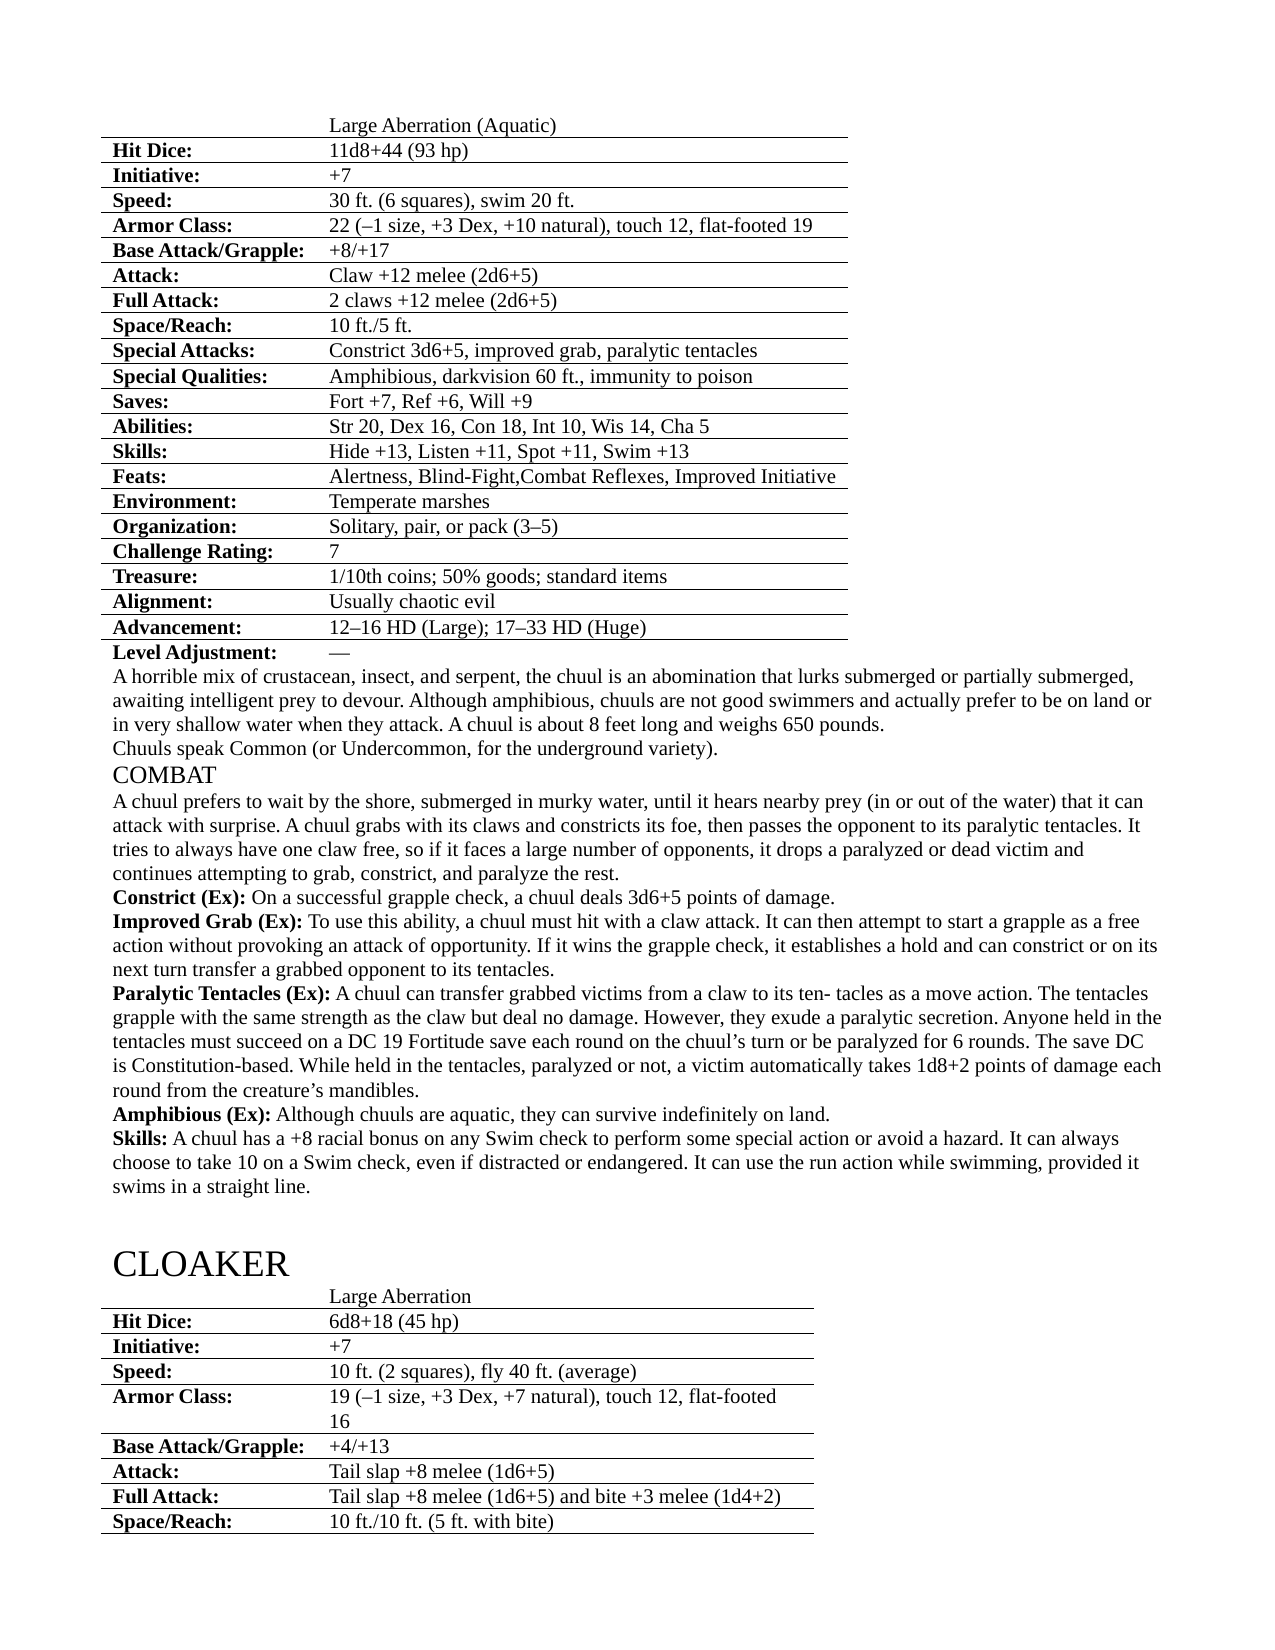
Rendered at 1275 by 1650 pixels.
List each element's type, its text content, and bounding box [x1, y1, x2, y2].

table_cell Armor Class: [101, 1385, 318, 1433]
table_cell +8/+17 [318, 238, 848, 262]
table_cell — [318, 640, 848, 664]
table_cell Organization: [101, 514, 318, 538]
text Constrict (Ex): On a successful grapple check, a chuul deals 3d6+5 points of damage. [112, 885, 1162, 909]
table_header [101, 113, 318, 137]
text CLOAKER [112, 1241, 1162, 1284]
table_cell Constrict 3d6+5, improved grab, paralytic tentacles [318, 339, 848, 362]
table_cell Treasure: [101, 564, 318, 588]
table_cell Full Attack: [101, 1484, 318, 1508]
table_cell 10 ft. (2 squares), fly 40 ft. (average) [318, 1359, 814, 1383]
table_cell 11d8+44 (93 hp) [318, 138, 848, 162]
table_cell Space/Reach: [101, 313, 318, 337]
table_cell 1/10th coins; 50% goods; standard items [318, 564, 848, 588]
text Paralytic Tentacles (Ex): A chuul can transfer grabbed victims from a claw to its ten- tacles as a move action. The tentacles grapple with the same strength as the claw but deal no damage. However, they exude a paralytic secretion. Anyone held in the tentacles must succeed on a DC 19 Fortitude save each round on the chuul’s turn or be paralyzed for 6 rounds. The save DC is Constitution-based. While held in the tentacles, paralyzed or not, a victim automatically takes 1d8+2 points of damage each round from the creature’s mandibles. [112, 981, 1162, 1102]
table_cell +7 [318, 163, 848, 187]
table_cell +7 [318, 1334, 814, 1358]
table_cell Armor Class: [101, 213, 318, 237]
table_cell 19 (–1 size, +3 Dex, +7 natural), touch 12, flat-footed 16 [318, 1385, 814, 1433]
table_cell 7 [318, 539, 848, 563]
table_cell Amphibious, darkvision 60 ft., immunity to poison [318, 364, 848, 388]
table_cell Alertness, Blind-Fight,Combat Reflexes, Improved Initiative [318, 464, 848, 488]
text Improved Grab (Ex): To use this ability, a chuul must hit with a claw attack. It can then attempt to start a grapple as a free action without provoking an attack of opportunity. If it wins the grapple check, it establishes a hold and can constrict or on its next turn transfer a grabbed opponent to its tentacles. [112, 909, 1162, 981]
table_cell Speed: [101, 1359, 318, 1383]
table_cell 6d8+18 (45 hp) [318, 1309, 814, 1333]
table_cell +4/+13 [318, 1434, 814, 1458]
table_cell Feats: [101, 464, 318, 488]
text COMBAT [112, 760, 1162, 789]
table_cell Attack: [101, 263, 318, 287]
table_cell Base Attack/Grapple: [101, 238, 318, 262]
table_cell Fort +7, Ref +6, Will +9 [318, 389, 848, 413]
table_cell 30 ft. (6 squares), swim 20 ft. [318, 188, 848, 212]
table_cell Str 20, Dex 16, Con 18, Int 10, Wis 14, Cha 5 [318, 414, 848, 438]
table_cell 10 ft./10 ft. (5 ft. with bite) [318, 1509, 814, 1533]
table_cell 12–16 HD (Large); 17–33 HD (Huge) [318, 615, 848, 639]
table_cell Alignment: [101, 590, 318, 613]
table_header [101, 1284, 318, 1308]
table_cell Saves: [101, 389, 318, 413]
table_cell Tail slap +8 melee (1d6+5) [318, 1459, 814, 1483]
table_cell Space/Reach: [101, 1509, 318, 1533]
table_cell Tail slap +8 melee (1d6+5) and bite +3 melee (1d4+2) [318, 1484, 814, 1508]
table_cell Hit Dice: [101, 138, 318, 162]
table_cell Base Attack/Grapple: [101, 1434, 318, 1458]
table_cell Hit Dice: [101, 1309, 318, 1333]
table_cell Claw +12 melee (2d6+5) [318, 263, 848, 287]
table_cell Speed: [101, 188, 318, 212]
table_cell Initiative: [101, 1334, 318, 1358]
table_cell Attack: [101, 1459, 318, 1483]
table_cell Advancement: [101, 615, 318, 639]
table_cell Skills: [101, 439, 318, 463]
text Amphibious (Ex): Although chuuls are aquatic, they can survive indefinitely on land. [112, 1102, 1162, 1126]
table_cell 10 ft./5 ft. [318, 313, 848, 337]
table_cell Hide +13, Listen +11, Spot +11, Swim +13 [318, 439, 848, 463]
table_cell Special Attacks: [101, 339, 318, 362]
table_cell 22 (–1 size, +3 Dex, +10 natural), touch 12, flat-footed 19 [318, 213, 848, 237]
table_cell Full Attack: [101, 288, 318, 312]
text Chuuls speak Common (or Undercommon, for the underground variety). [112, 736, 1162, 760]
text Skills: A chuul has a +8 racial bonus on any Swim check to perform some special action or avoid a hazard. It can always choose to take 10 on a Swim check, even if distracted or endangered. It can use the run action while swimming, provided it swims in a straight line. [112, 1126, 1162, 1198]
table_cell Abilities: [101, 414, 318, 438]
table_cell Special Qualities: [101, 364, 318, 388]
table_cell 2 claws +12 melee (2d6+5) [318, 288, 848, 312]
table_cell Initiative: [101, 163, 318, 187]
table_cell Temperate marshes [318, 489, 848, 513]
text A horrible mix of crustacean, insect, and serpent, the chuul is an abomination that lurks submerged or partially submerged, awaiting intelligent prey to devour. Although amphibious, chuuls are not good swimmers and actually prefer to be on land or in very shallow water when they attack. A chuul is about 8 feet long and weighs 650 pounds. [112, 664, 1162, 736]
table_cell Environment: [101, 489, 318, 513]
text A chuul prefers to wait by the shore, submerged in murky water, until it hears nearby prey (in or out of the water) that it can attack with surprise. A chuul grabs with its claws and constricts its foe, then passes the opponent to its paralytic tentacles. It tries to always have one claw free, so if it faces a large number of opponents, it drops a paralyzed or dead victim and continues attempting to grab, constrict, and paralyze the rest. [112, 789, 1162, 885]
table_cell Solitary, pair, or pack (3–5) [318, 514, 848, 538]
table_header Large Aberration [318, 1284, 814, 1308]
table_header Large Aberration (Aquatic) [318, 113, 848, 137]
table_cell Challenge Rating: [101, 539, 318, 563]
table_cell Usually chaotic evil [318, 590, 848, 613]
table_cell Level Adjustment: [101, 640, 318, 664]
